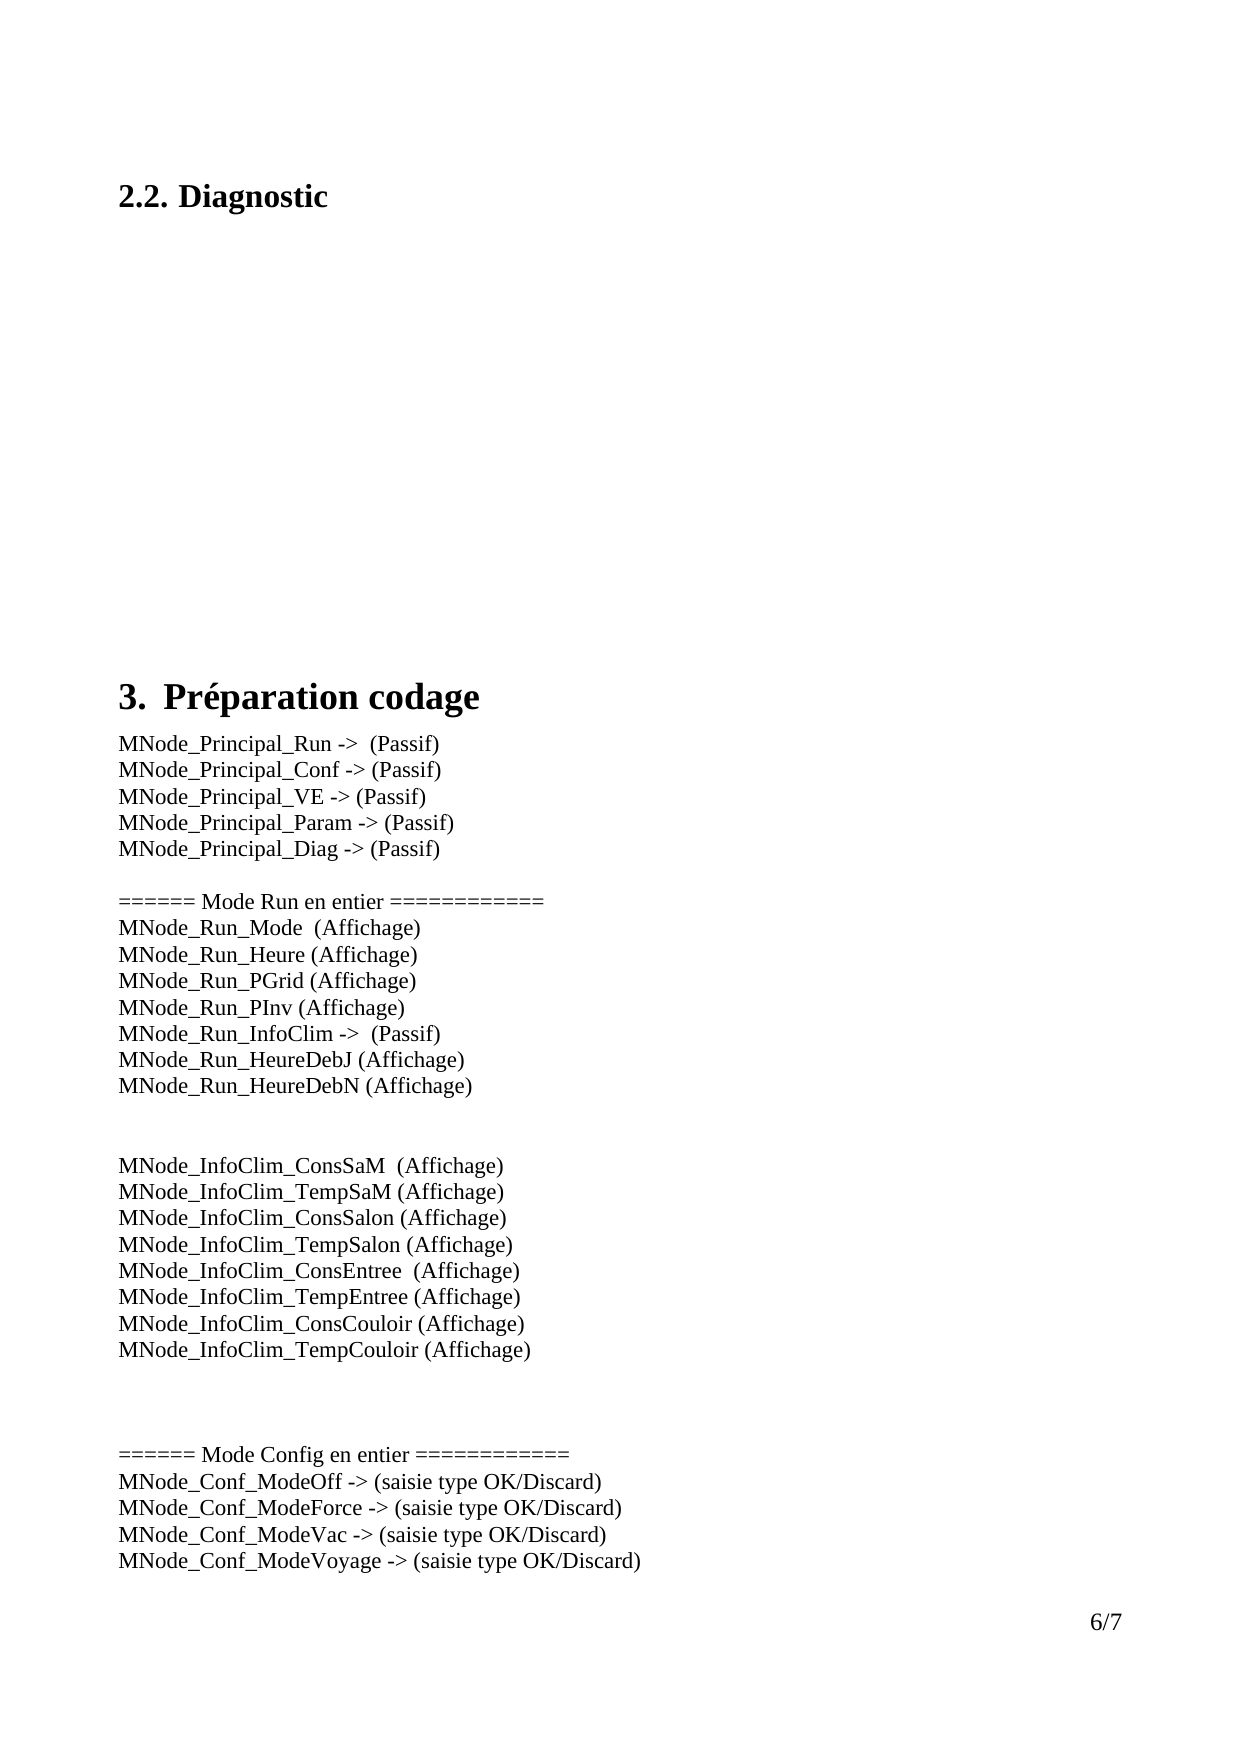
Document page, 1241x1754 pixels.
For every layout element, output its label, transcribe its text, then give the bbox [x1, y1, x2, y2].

text ====== Mode Run en entier ============ [118, 888, 1122, 914]
text MNode_InfoClim_TempSalon (Affichage) [118, 1231, 1122, 1257]
text MNode_InfoClim_TempSaM (Affichage) [118, 1178, 1122, 1204]
text MNode_InfoClim_ConsCouloir (Affichage) [118, 1310, 1122, 1336]
text MNode_Run_InfoClim -> (Passif) [118, 1020, 1122, 1046]
subtitle Diagnostic [118, 176, 1122, 215]
text MNode_Principal_VE -> (Passif) [118, 783, 1122, 809]
text MNode_Conf_ModeVac -> (saisie type OK/Discard) [118, 1521, 1122, 1547]
text MNode_Run_Heure (Affichage) [118, 941, 1122, 967]
subtitle Préparation codage [118, 674, 1122, 717]
text MNode_InfoClim_ConsSalon (Affichage) [118, 1204, 1122, 1231]
text MNode_InfoClim_ConsSaM (Affichage) [118, 1152, 1122, 1178]
text MNode_Run_PInv (Affichage) [118, 993, 1122, 1020]
text ====== Mode Config en entier ============ [118, 1442, 1122, 1468]
text MNode_Run_Mode (Affichage) [118, 914, 1122, 941]
text MNode_Conf_ModeVoyage -> (saisie type OK/Discard) [118, 1547, 1122, 1573]
text MNode_Run_PGrid (Affichage) [118, 967, 1122, 993]
text MNode_Conf_ModeForce -> (saisie type OK/Discard) [118, 1494, 1122, 1521]
text MNode_Principal_Conf -> (Passif) [118, 756, 1122, 783]
text MNode_Conf_ModeOff -> (saisie type OK/Discard) [118, 1468, 1122, 1494]
text MNode_Principal_Diag -> (Passif) [118, 835, 1122, 862]
text MNode_Principal_Run -> (Passif) [118, 730, 1122, 756]
text MNode_Principal_Param -> (Passif) [118, 809, 1122, 835]
text MNode_InfoClim_TempEntree (Affichage) [118, 1283, 1122, 1310]
text MNode_InfoClim_ConsEntree (Affichage) [118, 1257, 1122, 1283]
text MNode_InfoClim_TempCouloir (Affichage) [118, 1336, 1122, 1362]
text MNode_Run_HeureDebJ (Affichage) [118, 1046, 1122, 1073]
text MNode_Run_HeureDebN (Affichage) [118, 1073, 1122, 1099]
